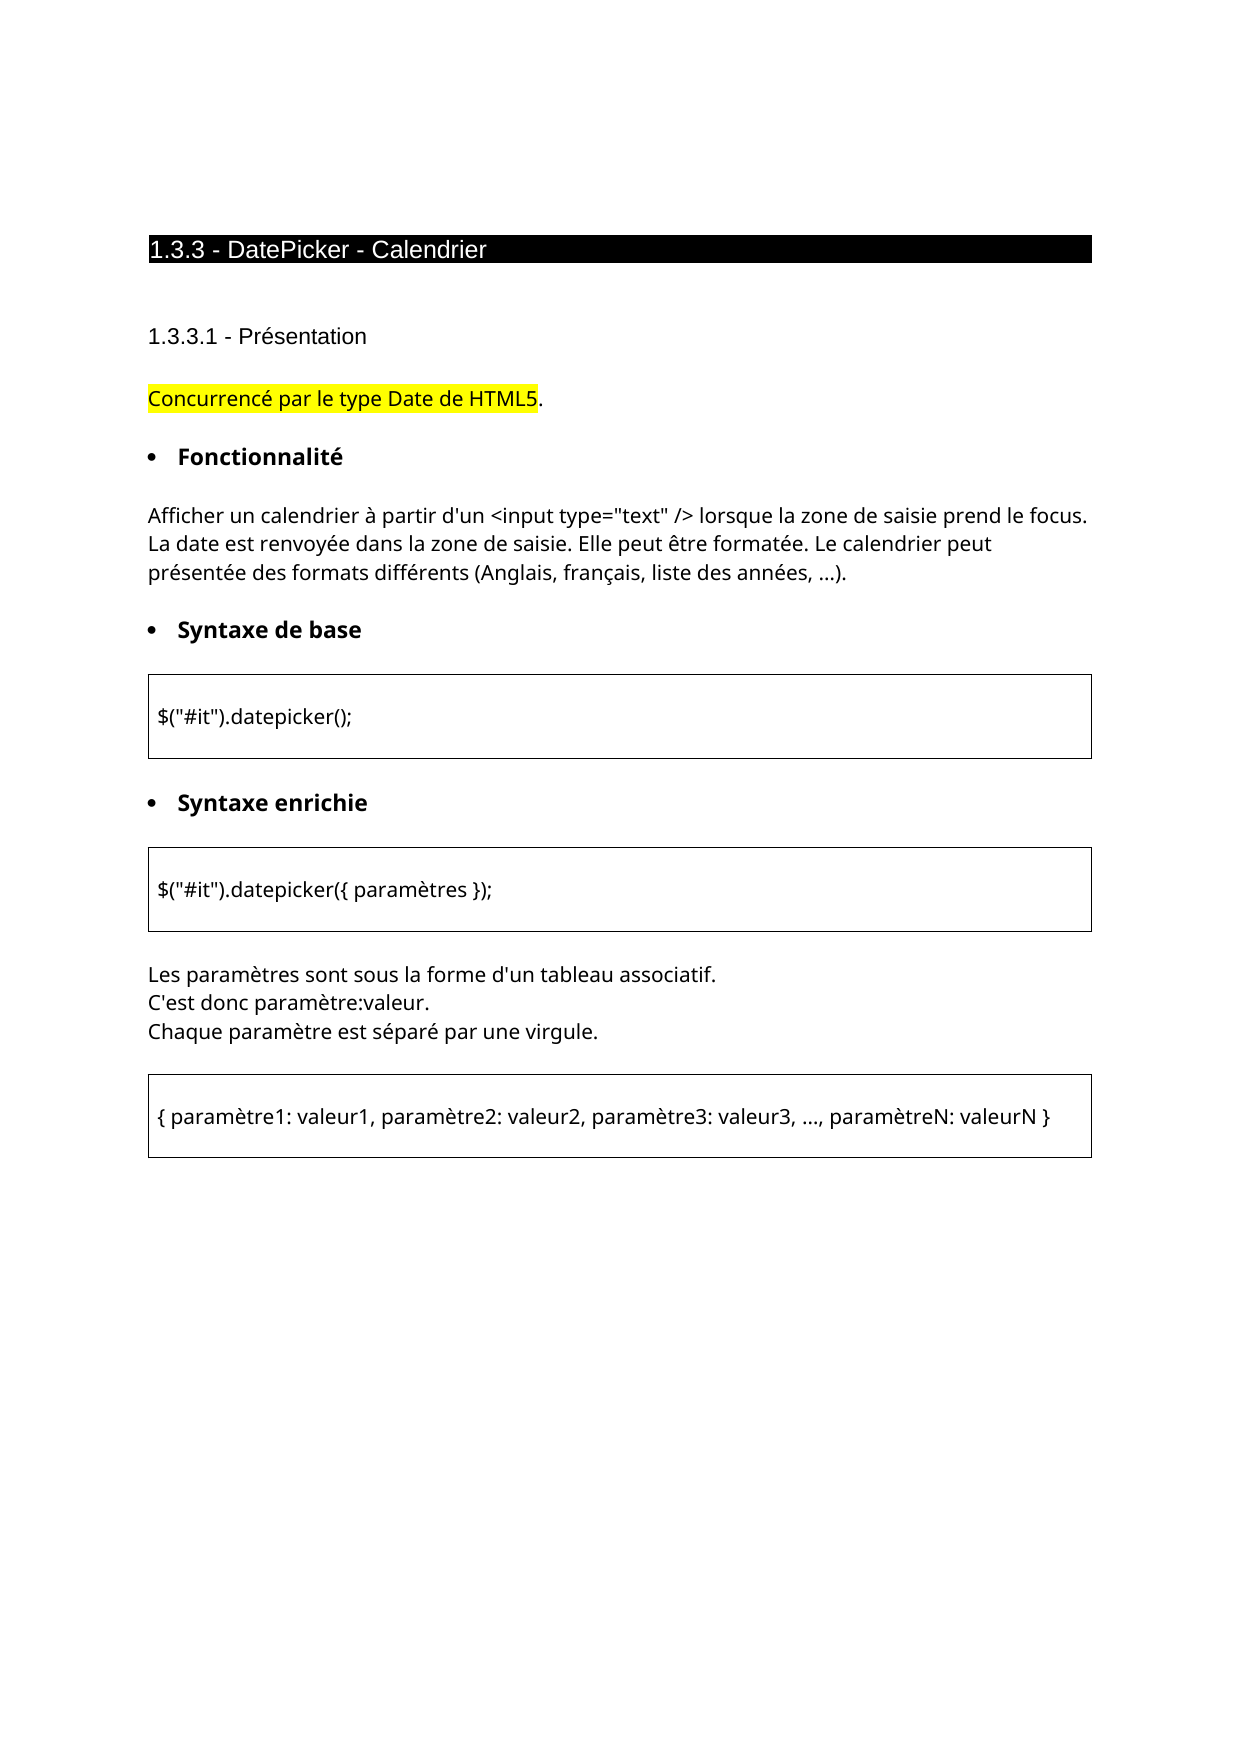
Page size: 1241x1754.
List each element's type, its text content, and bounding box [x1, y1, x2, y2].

list Syntaxe de base [148, 614, 1092, 646]
text $("#it").datepicker({ paramètres }); [149, 848, 1091, 931]
text Concurrencé par le type Date de HTML5. [148, 384, 1092, 413]
list Fonctionnalité [148, 441, 1092, 472]
subtitle - Présentation [148, 323, 1092, 349]
text C'est donc paramètre:valeur. [148, 988, 1092, 1017]
subtitle - DatePicker - Calendrier [149, 235, 1092, 263]
text Afficher un calendrier à partir d'un <input type="text" /> lorsque la zone de saisie prend le focus. [148, 501, 1092, 529]
text { paramètre1: valeur1, paramètre2: valeur2, paramètre3: valeur3, …, paramètreN: valeurN } [149, 1075, 1091, 1157]
text $("#it").datepicker(); [149, 675, 1091, 758]
list Syntaxe enrichie [148, 787, 1092, 818]
text La date est renvoyée dans la zone de saisie. Elle peut être formatée. Le calendrier peut présentée des formats différents (Anglais, français, liste des années, …). [148, 529, 1092, 586]
text Chaque paramètre est séparé par une virgule. [148, 1017, 1092, 1045]
text Les paramètres sont sous la forme d'un tableau associatif. [148, 960, 1092, 988]
